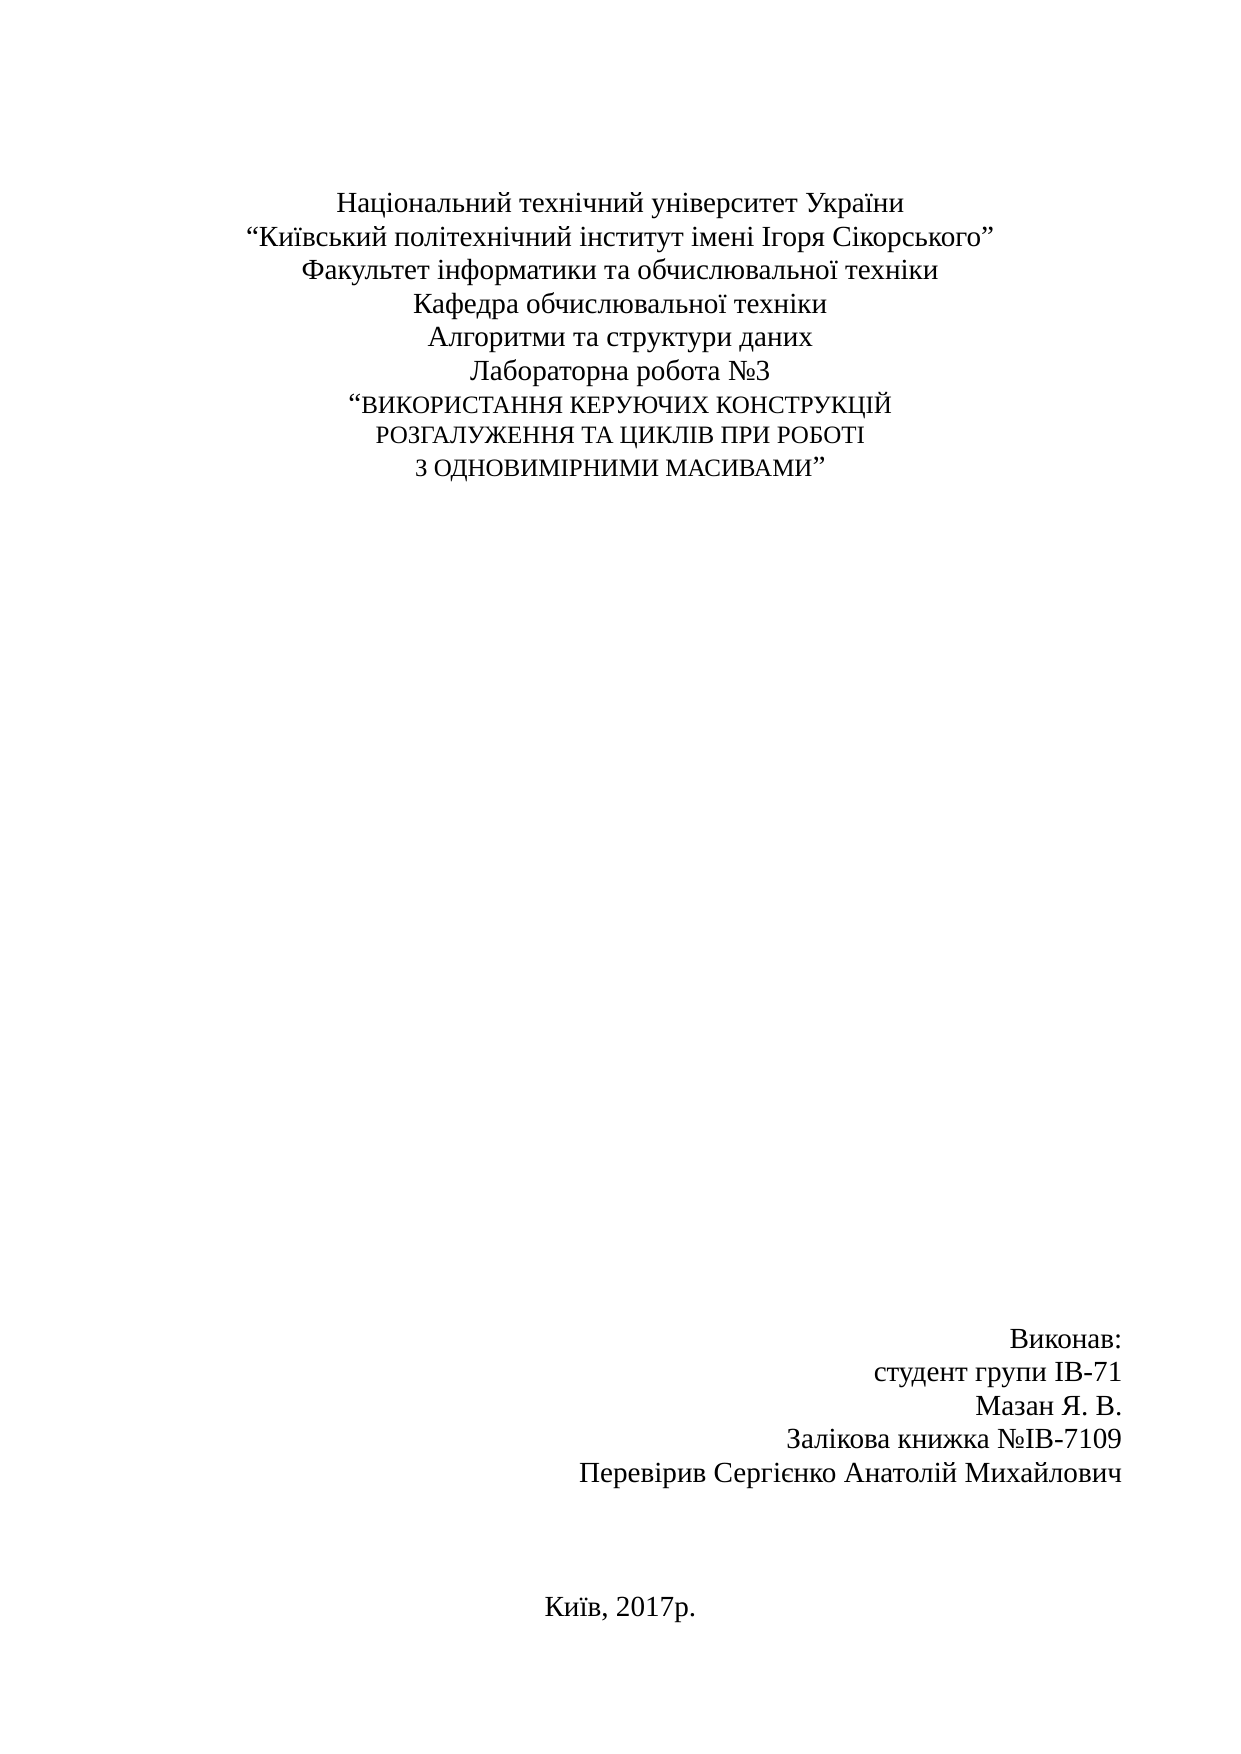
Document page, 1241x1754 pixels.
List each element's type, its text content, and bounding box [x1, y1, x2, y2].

text Кафедра обчислювальної техніки [118, 286, 1122, 319]
text “ВИКОРИСТАННЯ КЕРУЮЧИХ КОНСТРУКЦІЙ [118, 386, 1122, 420]
text РОЗГАЛУЖЕННЯ ТА ЦИКЛІВ ПРИ РОБОТІ [118, 420, 1122, 449]
text “Київський політехнічний інститут імені Ігоря Сікорського” [118, 219, 1122, 252]
text Перевірив Сергієнко Анатолій Михайлович [118, 1455, 1122, 1488]
text Лабораторна робота №3 [118, 353, 1122, 386]
text Київ, 2017р. [118, 1589, 1122, 1623]
text Мазан Я. В. [118, 1388, 1122, 1421]
text Національний технічний університет України [118, 185, 1122, 219]
text Виконав: [118, 1321, 1122, 1354]
text студент групи ІВ-71 [118, 1354, 1122, 1388]
text Алгоритми та структури даних [118, 319, 1122, 353]
text Залікова книжка №ІВ-7109 [118, 1421, 1122, 1455]
text Факультет інформатики та обчислювальної техніки [118, 252, 1122, 286]
text З ОДНОВИМІРНИМИ МАСИВАМИ” [118, 449, 1122, 482]
